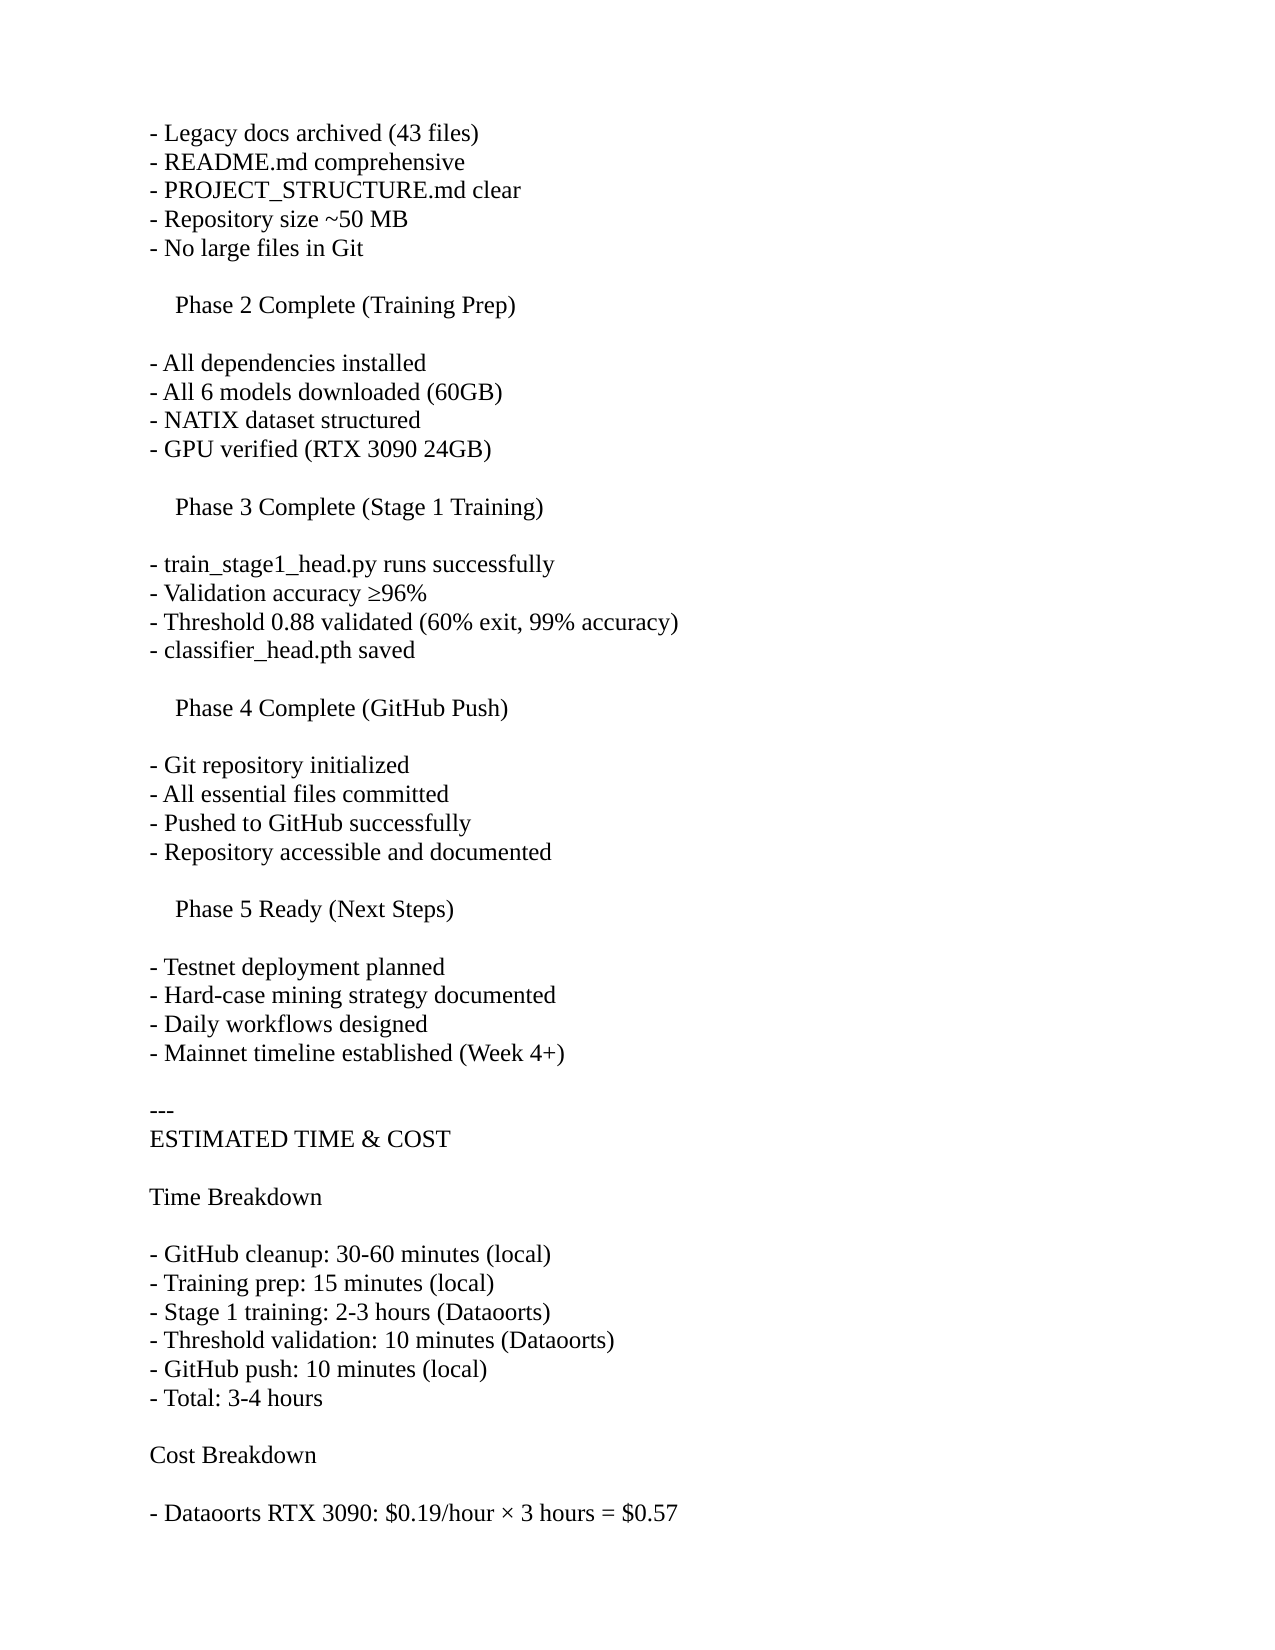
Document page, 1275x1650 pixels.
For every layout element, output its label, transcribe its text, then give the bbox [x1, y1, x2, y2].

text - Training prep: 15 minutes (local) [118, 1268, 1157, 1297]
text - Dataoorts RTX 3090: $0.19/hour × 3 hours = $0.57 [118, 1498, 1157, 1527]
text ✅ Phase 2 Complete (Training Prep) [118, 291, 1157, 319]
text - All essential files committed [118, 779, 1157, 808]
text - Stage 1 training: 2-3 hours (Dataoorts) [118, 1297, 1157, 1326]
text - NATIX dataset structured [118, 406, 1157, 434]
text --- [118, 1096, 1157, 1124]
text - Hard-case mining strategy documented [118, 981, 1157, 1009]
text ESTIMATED TIME & COST [118, 1124, 1157, 1153]
text ✅ Phase 3 Complete (Stage 1 Training) [118, 492, 1157, 521]
text - Testnet deployment planned [118, 952, 1157, 981]
text - No large files in Git [118, 233, 1157, 262]
text - GPU verified (RTX 3090 24GB) [118, 434, 1157, 463]
text - Pushed to GitHub successfully [118, 808, 1157, 837]
text - classifier_head.pth saved [118, 636, 1157, 664]
text - Repository size ~50 MB [118, 204, 1157, 233]
text - README.md comprehensive [118, 147, 1157, 176]
text - GitHub cleanup: 30-60 minutes (local) [118, 1239, 1157, 1268]
text - Daily workflows designed [118, 1009, 1157, 1038]
text - train_stage1_head.py runs successfully [118, 549, 1157, 578]
text - PROJECT_STRUCTURE.md clear [118, 176, 1157, 204]
text Time Breakdown [118, 1182, 1157, 1211]
text - Git repository initialized [118, 751, 1157, 779]
text 🎯 Phase 5 Ready (Next Steps) [118, 894, 1157, 923]
text - Validation accuracy ≥96% [118, 578, 1157, 607]
text - All 6 models downloaded (60GB) [118, 377, 1157, 406]
text Cost Breakdown [118, 1441, 1157, 1469]
text - GitHub push: 10 minutes (local) [118, 1354, 1157, 1383]
text - Mainnet timeline established (Week 4+) [118, 1038, 1157, 1067]
text - Legacy docs archived (43 files) [118, 118, 1157, 147]
text - Total: 3-4 hours [118, 1383, 1157, 1412]
text ✅ Phase 4 Complete (GitHub Push) [118, 693, 1157, 722]
text - All dependencies installed [118, 348, 1157, 377]
text - Threshold 0.88 validated (60% exit, 99% accuracy) [118, 607, 1157, 636]
text - Threshold validation: 10 minutes (Dataoorts) [118, 1326, 1157, 1354]
text - Repository accessible and documented [118, 837, 1157, 866]
